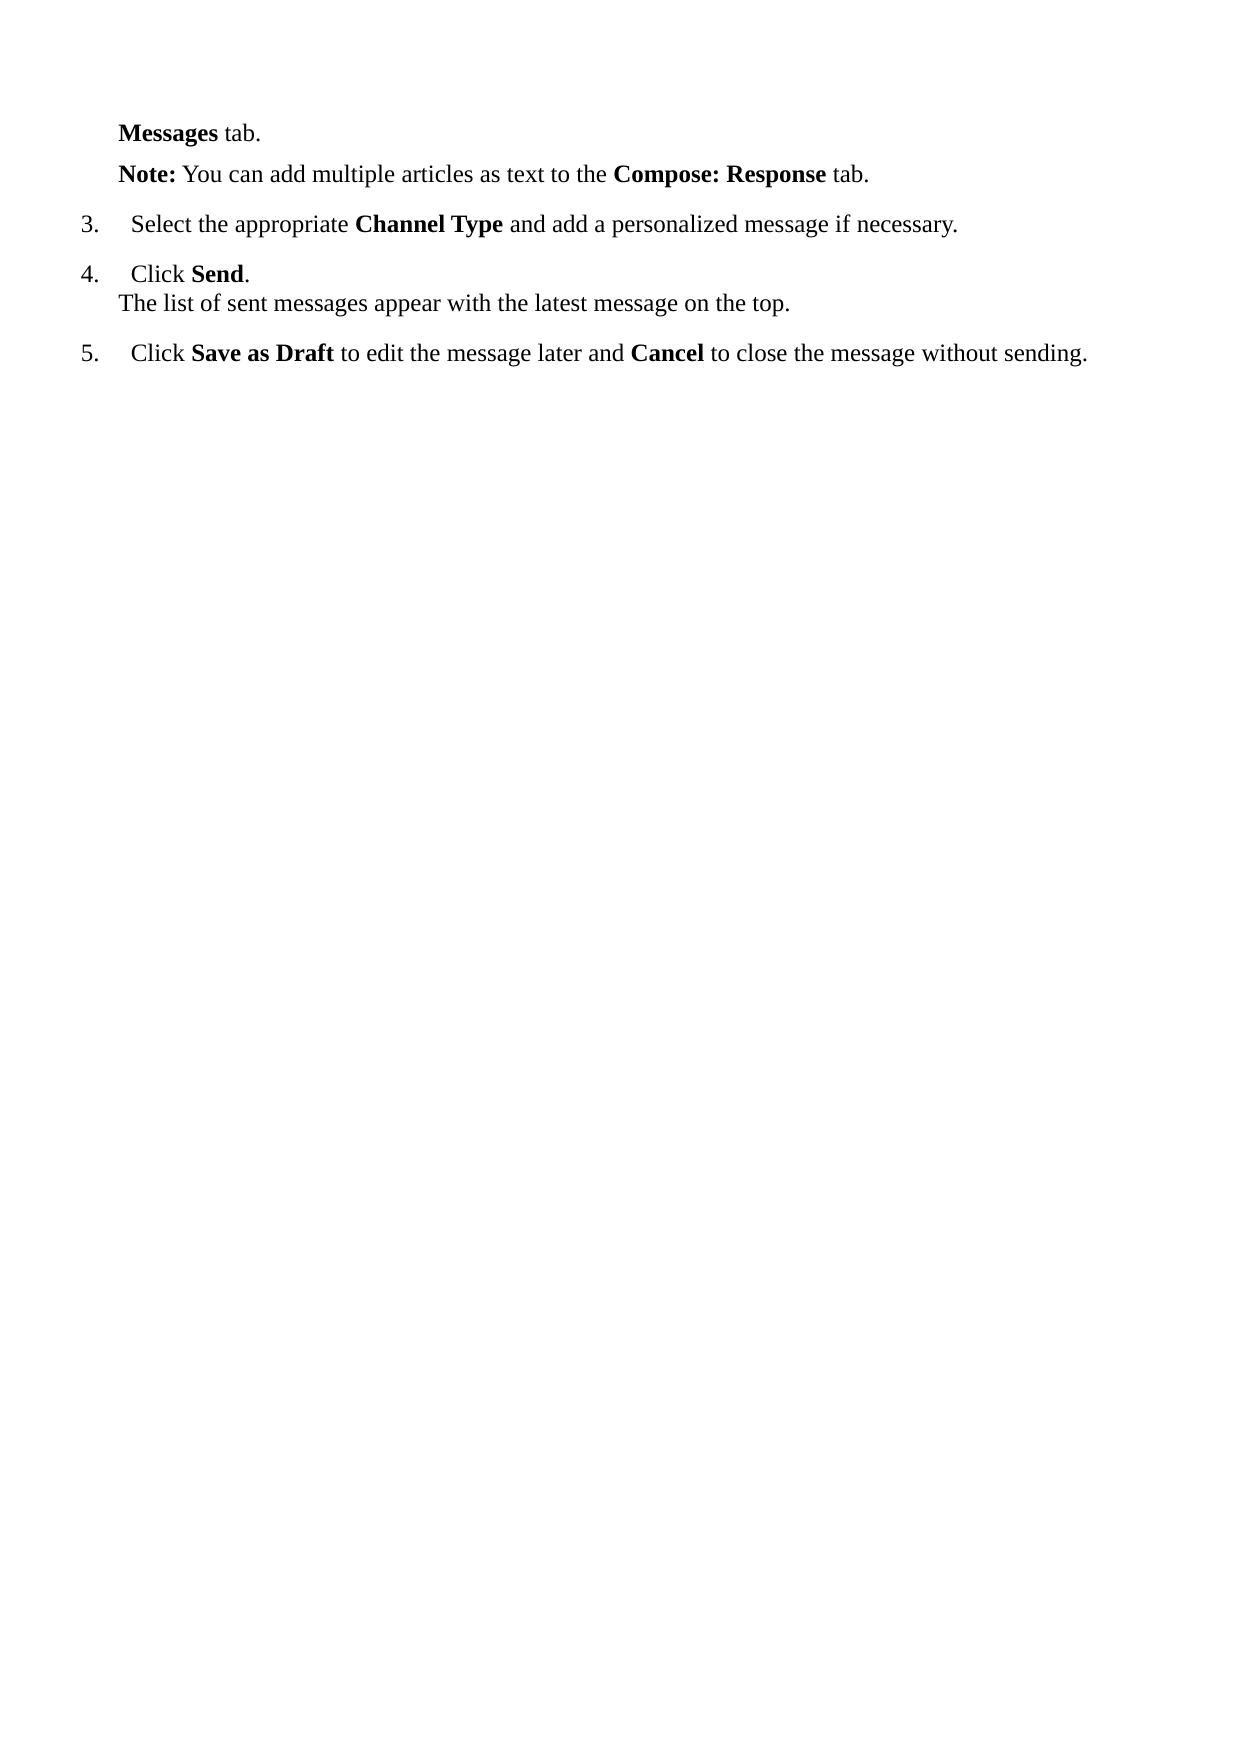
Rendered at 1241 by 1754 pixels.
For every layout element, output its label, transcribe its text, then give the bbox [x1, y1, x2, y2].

text 5. Click Save as Draft to edit the message later and Cancel to close the message without sending. [81, 329, 1122, 367]
text The list of sent messages appear with the latest message on the top. [118, 288, 1122, 317]
text Note: You can add multiple articles as text to the Compose: Response tab. [118, 159, 1122, 188]
text 3. Select the appropriate Channel Type and add a personalized message if necessary. [81, 201, 1122, 238]
text 4. Click Send. [81, 251, 1122, 288]
text Messages tab. [118, 118, 1122, 147]
